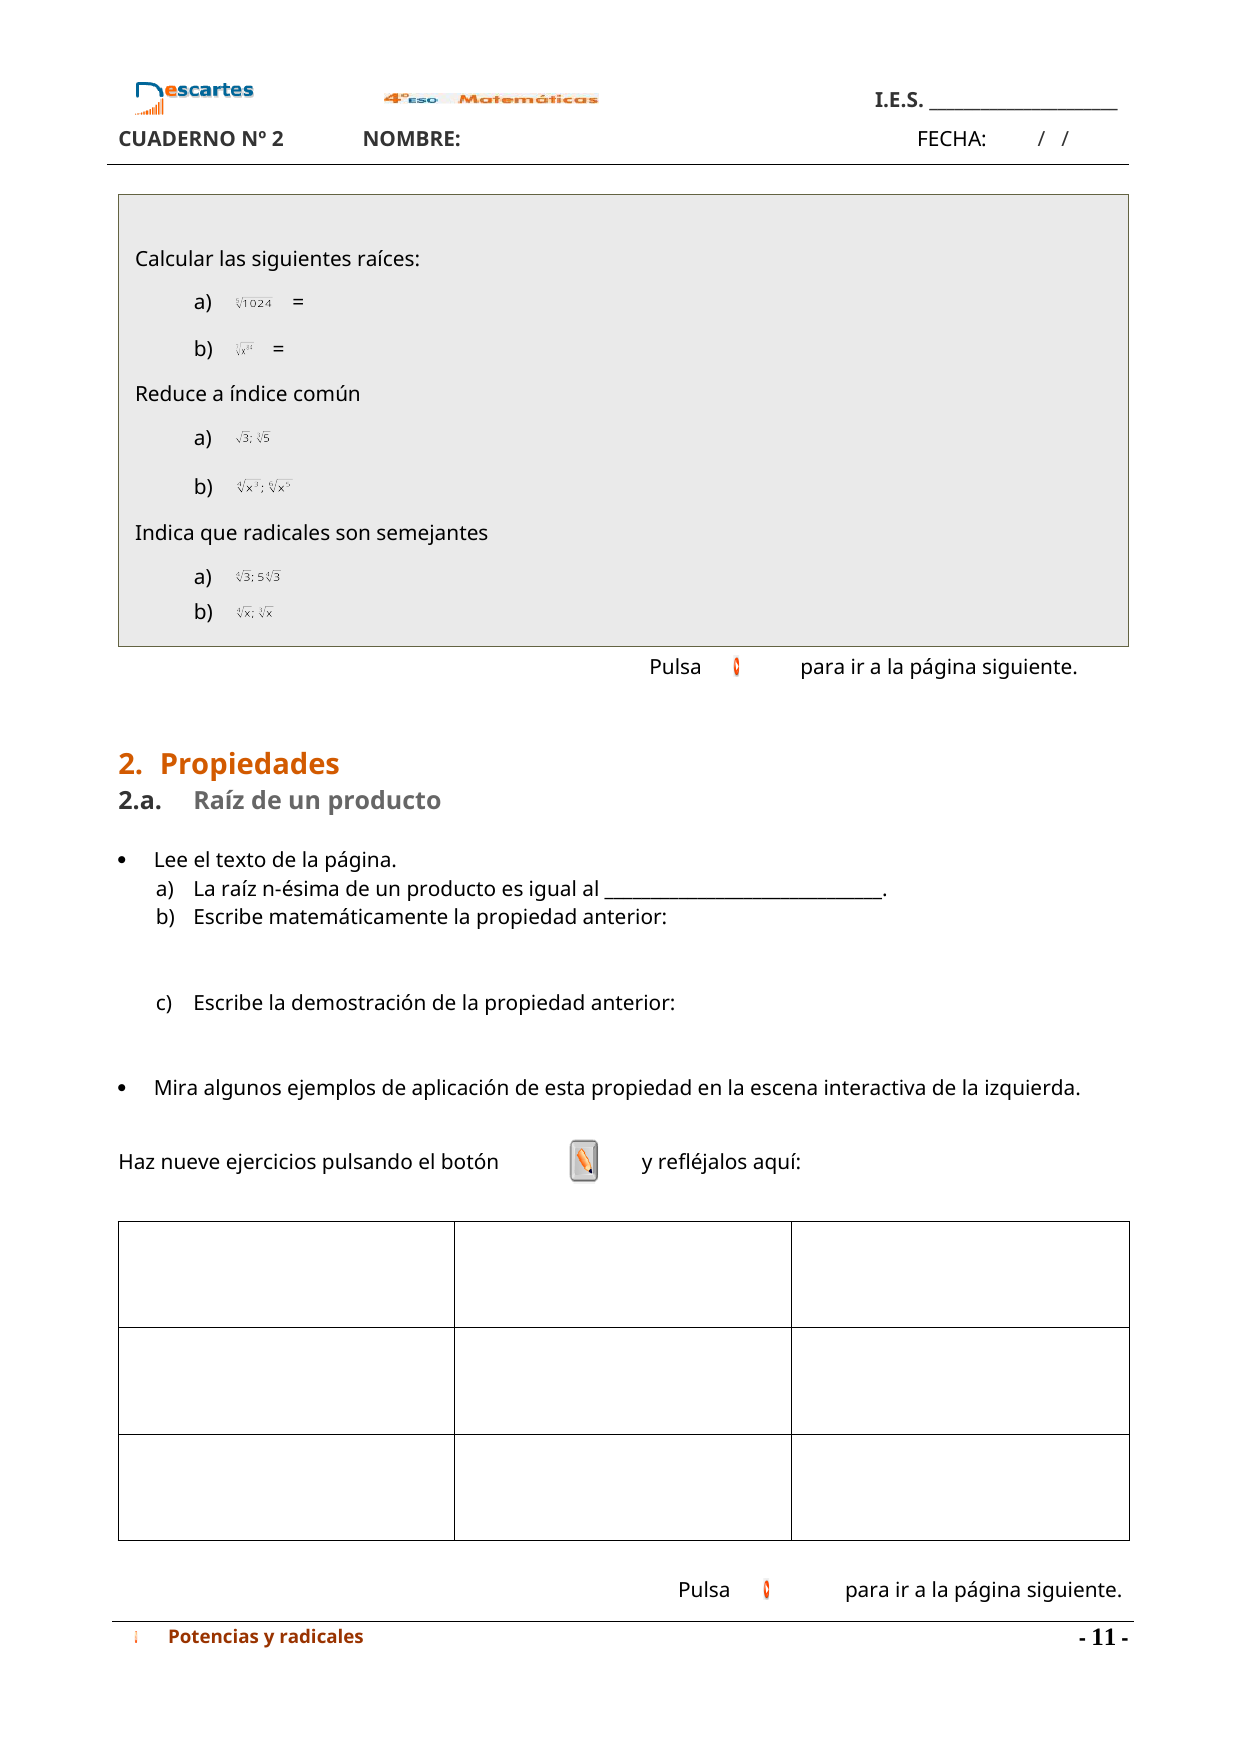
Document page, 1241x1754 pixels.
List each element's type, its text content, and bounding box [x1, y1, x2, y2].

text b) [170, 468, 1113, 505]
picture [134, 82, 257, 115]
list Raíz de un producto [118, 783, 1122, 817]
table_header Pulsa [115, 1570, 737, 1609]
text b) = [170, 331, 1113, 366]
text b) [194, 594, 1113, 629]
table_header para ir a la página siguiente. [768, 647, 1093, 686]
table_cell [792, 1435, 1129, 1540]
list Escribe matemáticamente la propiedad anterior: [156, 902, 1122, 931]
table_header [738, 1570, 799, 1609]
table_header [541, 1130, 627, 1192]
text a) [194, 558, 1113, 594]
table_header y refléjalos aquí: [627, 1130, 1129, 1192]
table_header Haz nueve ejercicios pulsando el botón [107, 1130, 541, 1192]
table_header Pulsa [111, 647, 709, 686]
table_cell [455, 1435, 791, 1540]
table_header [792, 1222, 1129, 1327]
list Propiedades [118, 743, 1122, 783]
table_cell [119, 1435, 454, 1540]
list Mira algunos ejemplos de aplicación de esta propiedad en la escena interactiva de la izquierda. [118, 1073, 1122, 1101]
list Reduce a índice común [119, 379, 1113, 407]
list Calcular las siguientes raíces: [119, 244, 1113, 272]
picture [763, 1578, 770, 1600]
table_header [709, 647, 768, 686]
table_cell [792, 1328, 1129, 1433]
list Lee el texto de la página. [118, 845, 1122, 874]
text a) = [194, 285, 1113, 318]
table_cell [119, 1328, 454, 1433]
table_header para ir a la página siguiente. [799, 1570, 1137, 1609]
list Escribe la demostración de la propiedad anterior: [156, 988, 1122, 1016]
picture [384, 93, 599, 105]
picture [733, 655, 740, 677]
table_header [455, 1222, 791, 1327]
list La raíz n-ésima de un producto es igual al ______________________________. [156, 874, 1122, 902]
table_header [119, 1222, 454, 1327]
list Indica que radicales son semejantes [119, 518, 1113, 546]
table_cell [455, 1328, 791, 1433]
text a) [194, 420, 1113, 455]
picture [568, 1138, 599, 1184]
picture [134, 1631, 138, 1643]
